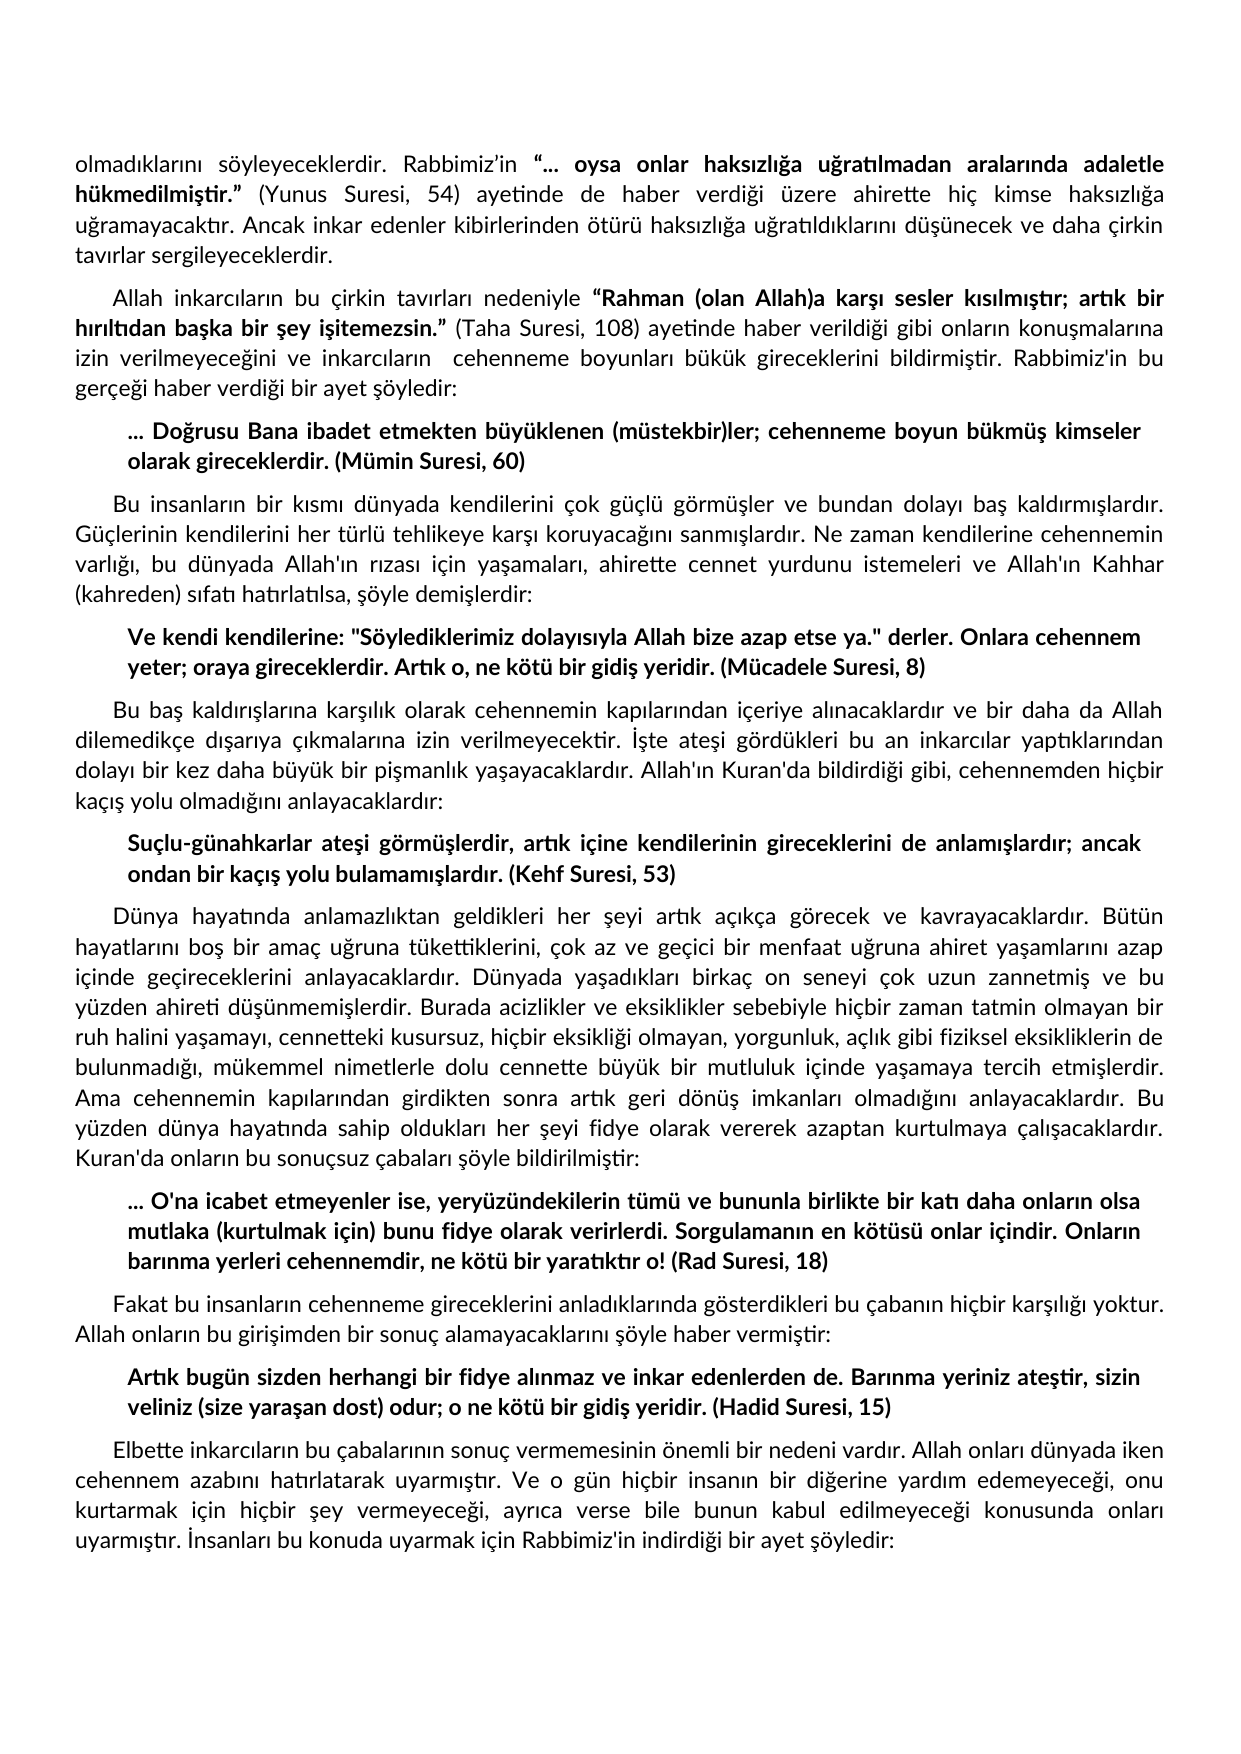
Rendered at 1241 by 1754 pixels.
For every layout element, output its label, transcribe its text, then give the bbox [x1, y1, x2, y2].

text Dünya hayatında anlamazlıktan geldikleri her şeyi artık açıkça görecek ve kavrayacaklardır. Bütün hayatlarını boş bir amaç uğruna tükettiklerini, çok az ve geçici bir menfaat uğruna ahiret yaşamlarını azap içinde geçireceklerini anlayacaklardır. Dünyada yaşadıkları birkaç on seneyi çok uzun zannetmiş ve bu yüzden ahireti düşünmemişlerdir. Burada acizlikler ve eksiklikler sebebiyle hiçbir zaman tatmin olmayan bir ruh halini yaşamayı, cennetteki kusursuz, hiçbir eksikliği olmayan, yorgunluk, açlık gibi fiziksel eksikliklerin de bulunmadığı, mükemmel nimetlerle dolu cennette büyük bir mutluluk içinde yaşamaya tercih etmişlerdir. Ama cehennemin kapılarından girdikten sonra artık geri dönüş imkanları olmadığını anlayacaklardır. Bu yüzden dünya hayatında sahip oldukları her şeyi fidye olarak vererek azaptan kurtulmaya çalışacaklardır. Kuran'da onların bu sonuçsuz çabaları şöyle bildirilmiştir: [75, 902, 1165, 1171]
text ... O'na icabet etmeyenler ise, yeryüzündekilerin tümü ve bununla birlikte bir katı daha onların olsa mutlaka (kurtulmak için) bunu fidye olarak verirlerdi. Sorgulamanın en kötüsü onlar içindir. Onların barınma yerleri cehennemdir, ne kötü bir yaratıktır o! (Rad Suresi, 18) [127, 1186, 1143, 1274]
text Suçlu-günahkarlar ateşi görmüşlerdir, artık içine kendilerinin gireceklerini de anlamışlardır; ancak ondan bir kaçış yolu bulamamışlardır. (Kehf Suresi, 53) [127, 829, 1143, 887]
text Ve kendi kendilerine: "Söylediklerimiz dolayısıyla Allah bize azap etse ya." derler. Onlara cehennem yeter; oraya gireceklerdir. Artık o, ne kötü bir gidiş yeridir. (Mücadele Suresi, 8) [127, 623, 1143, 681]
text Artık bugün sizden herhangi bir fidye alınmaz ve inkar edenlerden de. Barınma yeriniz ateştir, sizin veliniz (size yaraşan dost) odur; o ne kötü bir gidiş yeridir. (Hadid Suresi, 15) [127, 1362, 1143, 1420]
text Fakat bu insanların cehenneme gireceklerini anladıklarında gösterdikleri bu çabanın hiçbir karşılığı yoktur. Allah onların bu girişimden bir sonuç alamayacaklarını şöyle haber vermiştir: [75, 1289, 1165, 1347]
text ... Doğrusu Bana ibadet etmekten büyüklenen (müstekbir)ler; cehenneme boyun bükmüş kimseler olarak gireceklerdir. (Mümin Suresi, 60) [127, 417, 1143, 474]
text olmadıklarını söyleyeceklerdir. Rabbimiz’in “... oysa onlar haksızlığa uğratılmadan aralarında adaletle hükmedilmiştir.” (Yunus Suresi, 54) ayetinde de haber verdiği üzere ahirette hiç kimse haksızlığa uğramayacaktır. Ancak inkar edenler kibirlerinden ötürü haksızlığa uğratıldıklarını düşünecek ve daha çirkin tavırlar sergileyeceklerdir. [75, 150, 1165, 268]
text Allah inkarcıların bu çirkin tavırları nedeniyle “Rahman (olan Allah)a karşı sesler kısılmıştır; artık bir hırıltıdan başka bir şey işitemezsin.” (Taha Suresi, 108) ayetinde haber verildiği gibi onların konuşmalarına izin verilmeyeceğini ve inkarcıların cehenneme boyunları bükük gireceklerini bildirmiştir. Rabbimiz'in bu gerçeği haber verdiği bir ayet şöyledir: [75, 283, 1165, 401]
text Bu baş kaldırışlarına karşılık olarak cehennemin kapılarından içeriye alınacaklardır ve bir daha da Allah dilemedikçe dışarıya çıkmalarına izin verilmeyecektir. İşte ateşi gördükleri bu an inkarcılar yaptıklarından dolayı bir kez daha büyük bir pişmanlık yaşayacaklardır. Allah'ın Kuran'da bildirdiği gibi, cehennemden hiçbir kaçış yolu olmadığını anlayacaklardır: [75, 696, 1165, 814]
text Bu insanların bir kısmı dünyada kendilerini çok güçlü görmüşler ve bundan dolayı baş kaldırmışlardır. Güçlerinin kendilerini her türlü tehlikeye karşı koruyacağını sanmışlardır. Ne zaman kendilerine cehennemin varlığı, bu dünyada Allah'ın rızası için yaşamaları, ahirette cennet yurdunu istemeleri ve Allah'ın Kahhar (kahreden) sıfatı hatırlatılsa, şöyle demişlerdir: [75, 489, 1165, 608]
text Elbette inkarcıların bu çabalarının sonuç vermemesinin önemli bir nedeni vardır. Allah onları dünyada iken cehennem azabını hatırlatarak uyarmıştır. Ve o gün hiçbir insanın bir diğerine yardım edemeyeceği, onu kurtarmak için hiçbir şey vermeyeceği, ayrıca verse bile bunun kabul edilmeyeceği konusunda onları uyarmıştır. İnsanları bu konuda uyarmak için Rabbimiz'in indirdiği bir ayet şöyledir: [75, 1435, 1165, 1553]
